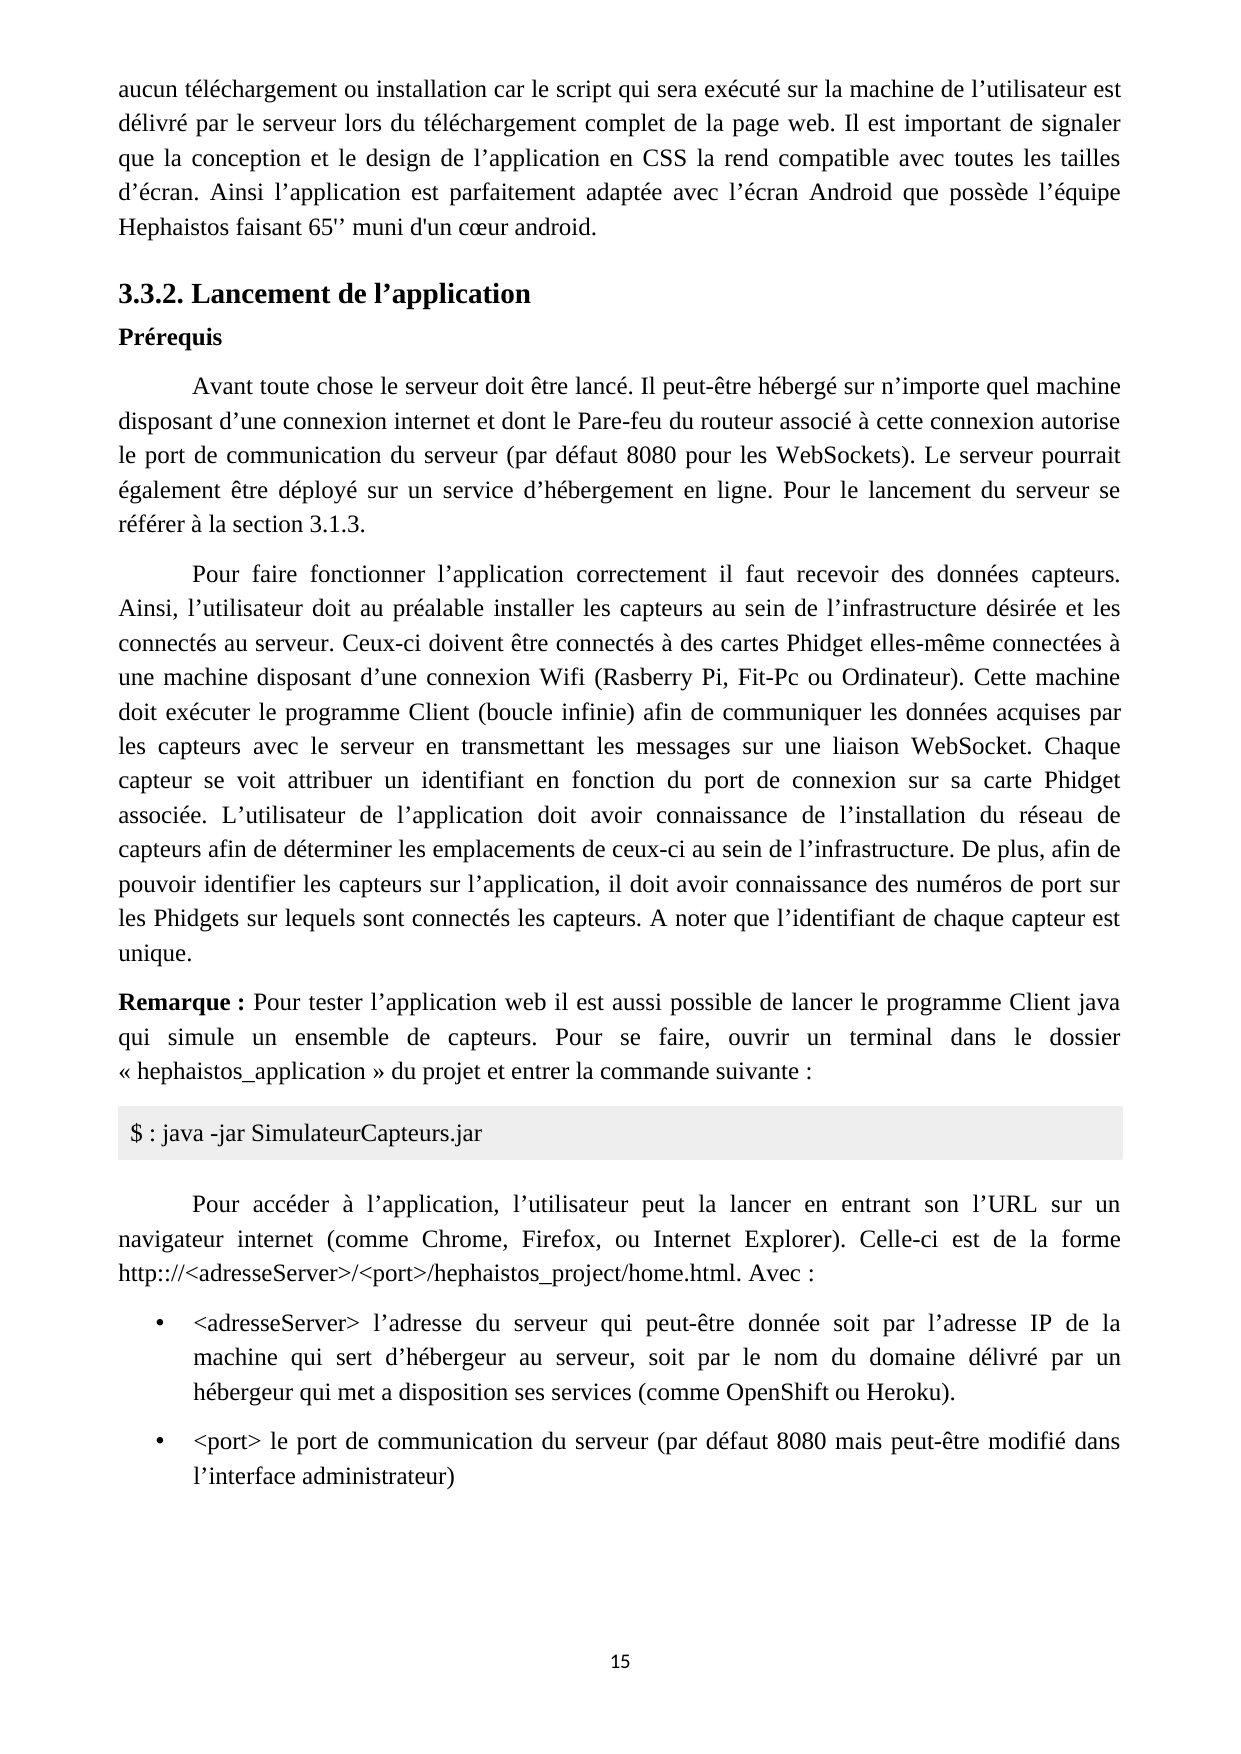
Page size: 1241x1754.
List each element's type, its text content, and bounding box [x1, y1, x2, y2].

list <adresseServer> l’adresse du serveur qui peut-être donnée soit par l’adresse IP de la machine qui sert d’hébergeur au serveur, soit par le nom du domaine délivré par un hébergeur qui met a disposition ses services (comme OpenShift ou Heroku). [156, 1308, 1122, 1406]
text Pour accéder à l’application, l’utilisateur peut la lancer en entrant son l’URL sur un navigateur internet (comme Chrome, Firefox, ou Internet Explorer). Celle-ci est de la forme http:://<adresseServer>/<port>/hephaistos_project/home.html. Avec : [118, 1189, 1122, 1287]
subtitle 3.3.2. Lancement de l’application [118, 276, 1122, 309]
text Remarque : Pour tester l’application web il est aussi possible de lancer le programme Client java qui simule un ensemble de capteurs. Pour se faire, ouvrir un terminal dans le dossier « hephaistos_application » du projet et entrer la commande suivante : [118, 987, 1122, 1085]
text $ : java -jar SimulateurCapteurs.jar [119, 1107, 1122, 1159]
text Prérequis [118, 322, 1122, 351]
text Avant toute chose le serveur doit être lancé. Il peut-être hébergé sur n’importe quel machine disposant d’une connexion internet et dont le Pare-feu du routeur associé à cette connexion autorise le port de communication du serveur (par défaut 8080 pour les WebSockets). Le serveur pourrait également être déployé sur un service d’hébergement en ligne. Pour le lancement du serveur se référer à la section 3.1.3. [118, 371, 1122, 538]
text Pour faire fonctionner l’application correctement il faut recevoir des données capteurs. Ainsi, l’utilisateur doit au préalable installer les capteurs au sein de l’infrastructure désirée et les connectés au serveur. Ceux-ci doivent être connectés à des cartes Phidget elles-même connectées à une machine disposant d’une connexion Wifi (Rasberry Pi, Fit-Pc ou Ordinateur). Cette machine doit exécuter le programme Client (boucle infinie) afin de communiquer les données acquises par les capteurs avec le serveur en transmettant les messages sur une liaison WebSocket. Chaque capteur se voit attribuer un identifiant en fonction du port de connexion sur sa carte Phidget associée. L’utilisateur de l’application doit avoir connaissance de l’installation du réseau de capteurs afin de déterminer les emplacements de ceux-ci au sein de l’infrastructure. De plus, afin de pouvoir identifier les capteurs sur l’application, il doit avoir connaissance des numéros de port sur les Phidgets sur lequels sont connectés les capteurs. A noter que l’identifiant de chaque capteur est unique. [118, 559, 1122, 967]
text aucun téléchargement ou installation car le script qui sera exécuté sur la machine de l’utilisateur est délivré par le serveur lors du téléchargement complet de la page web. Il est important de signaler que la conception et le design de l’application en CSS la rend compatible avec toutes les tailles d’écran. Ainsi l’application est parfaitement adaptée avec l’écran Android que possède l’équipe Hephaistos faisant 65'’ muni d'un cœur android. [118, 74, 1122, 241]
list <port> le port de communication du serveur (par défaut 8080 mais peut-être modifié dans l’interface administrateur) [156, 1426, 1122, 1490]
